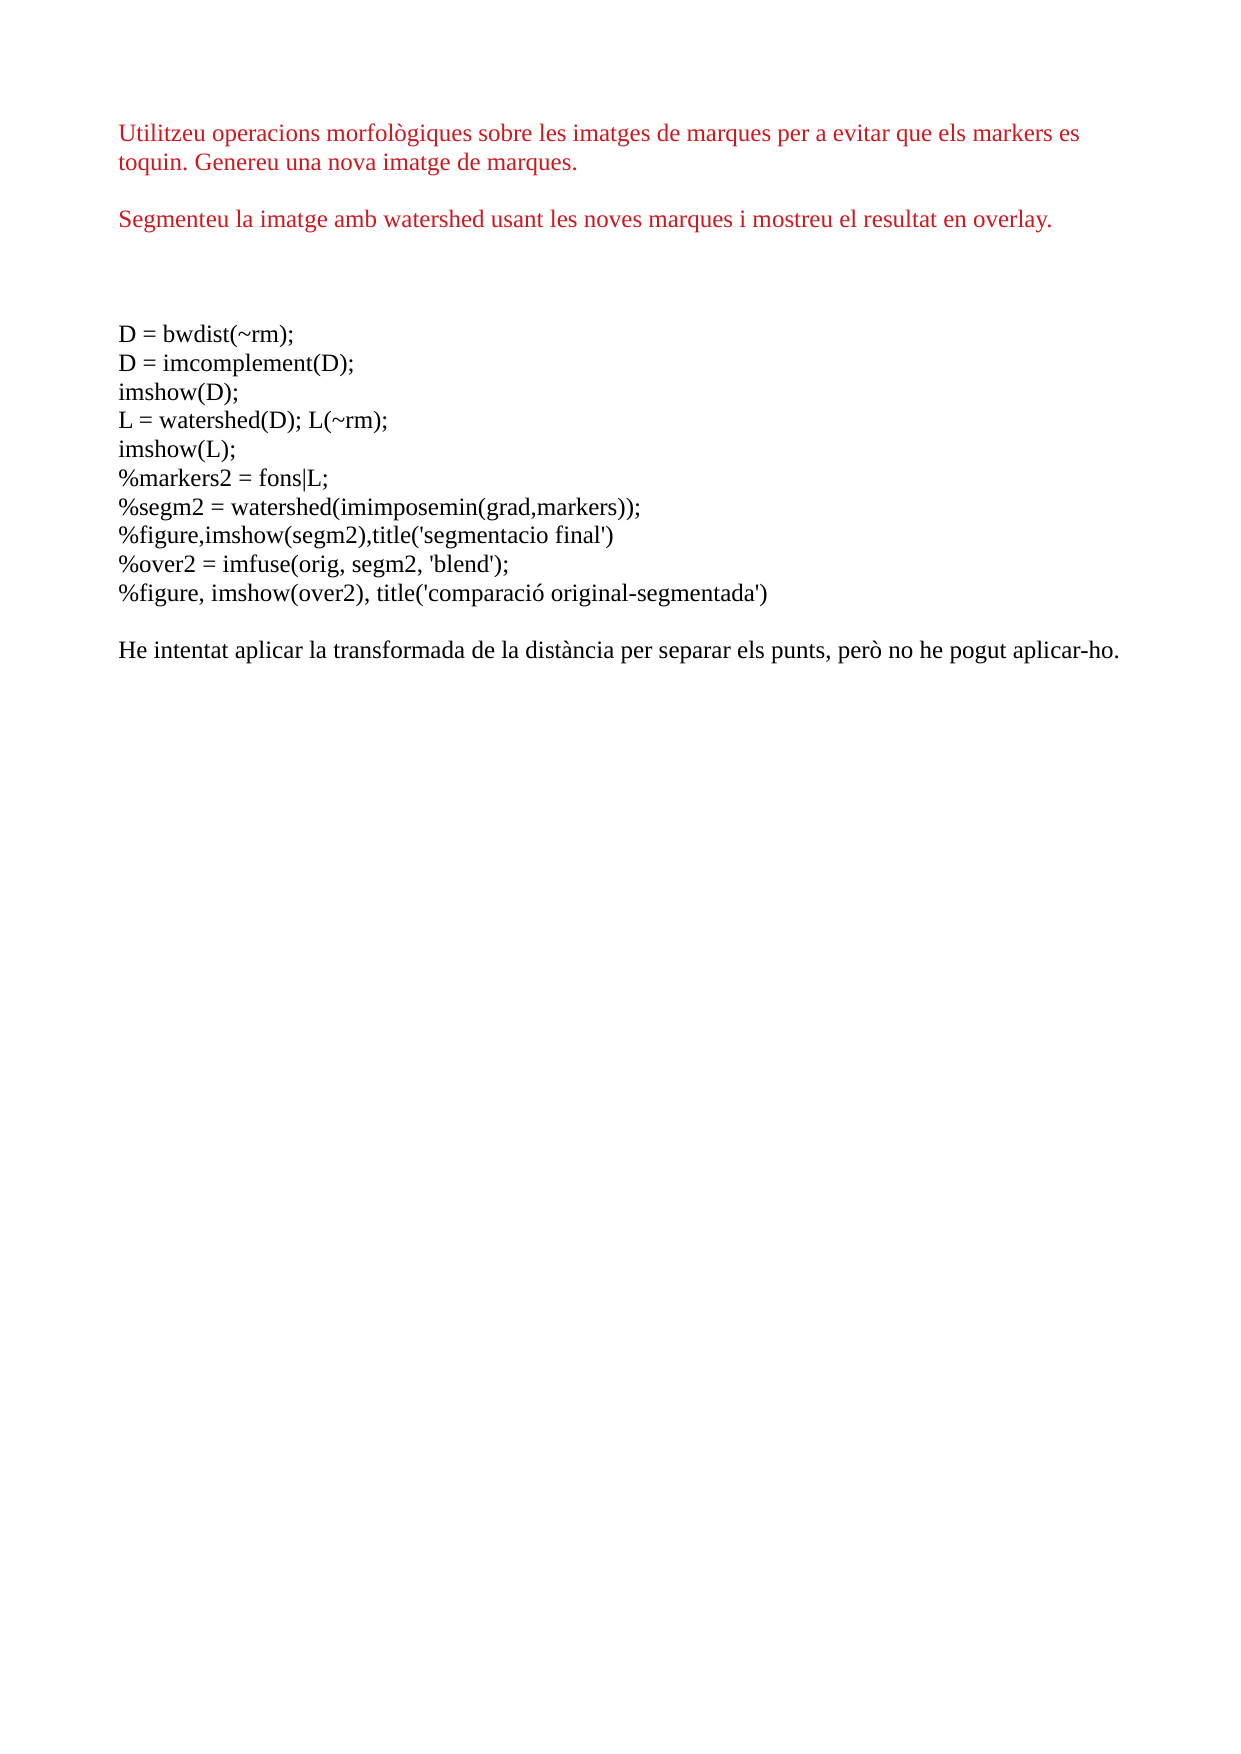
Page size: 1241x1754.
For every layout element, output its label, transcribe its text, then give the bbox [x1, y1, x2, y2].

text Segmenteu la imatge amb watershed usant les noves marques i mostreu el resultat en overlay. [118, 204, 1122, 233]
text imshow(L); [118, 434, 1122, 463]
text He intentat aplicar la transformada de la distància per separar els punts, però no he pogut aplicar-ho. [118, 636, 1122, 664]
text D = bwdist(~rm); [118, 319, 1122, 348]
text %markers2 = fons|L; [118, 463, 1122, 492]
text L = watershed(D); L(~rm); [118, 406, 1122, 434]
text %segm2 = watershed(imimposemin(grad,markers)); [118, 492, 1122, 521]
text %figure, imshow(over2), title('comparació original-segmentada') [118, 578, 1122, 607]
text %figure,imshow(segm2),title('segmentacio final') [118, 521, 1122, 549]
text %over2 = imfuse(orig, segm2, 'blend'); [118, 549, 1122, 578]
text imshow(D); [118, 377, 1122, 406]
text D = imcomplement(D); [118, 348, 1122, 377]
text Utilitzeu operacions morfològiques sobre les imatges de marques per a evitar que els markers es toquin. Genereu una nova imatge de marques. [118, 118, 1122, 176]
